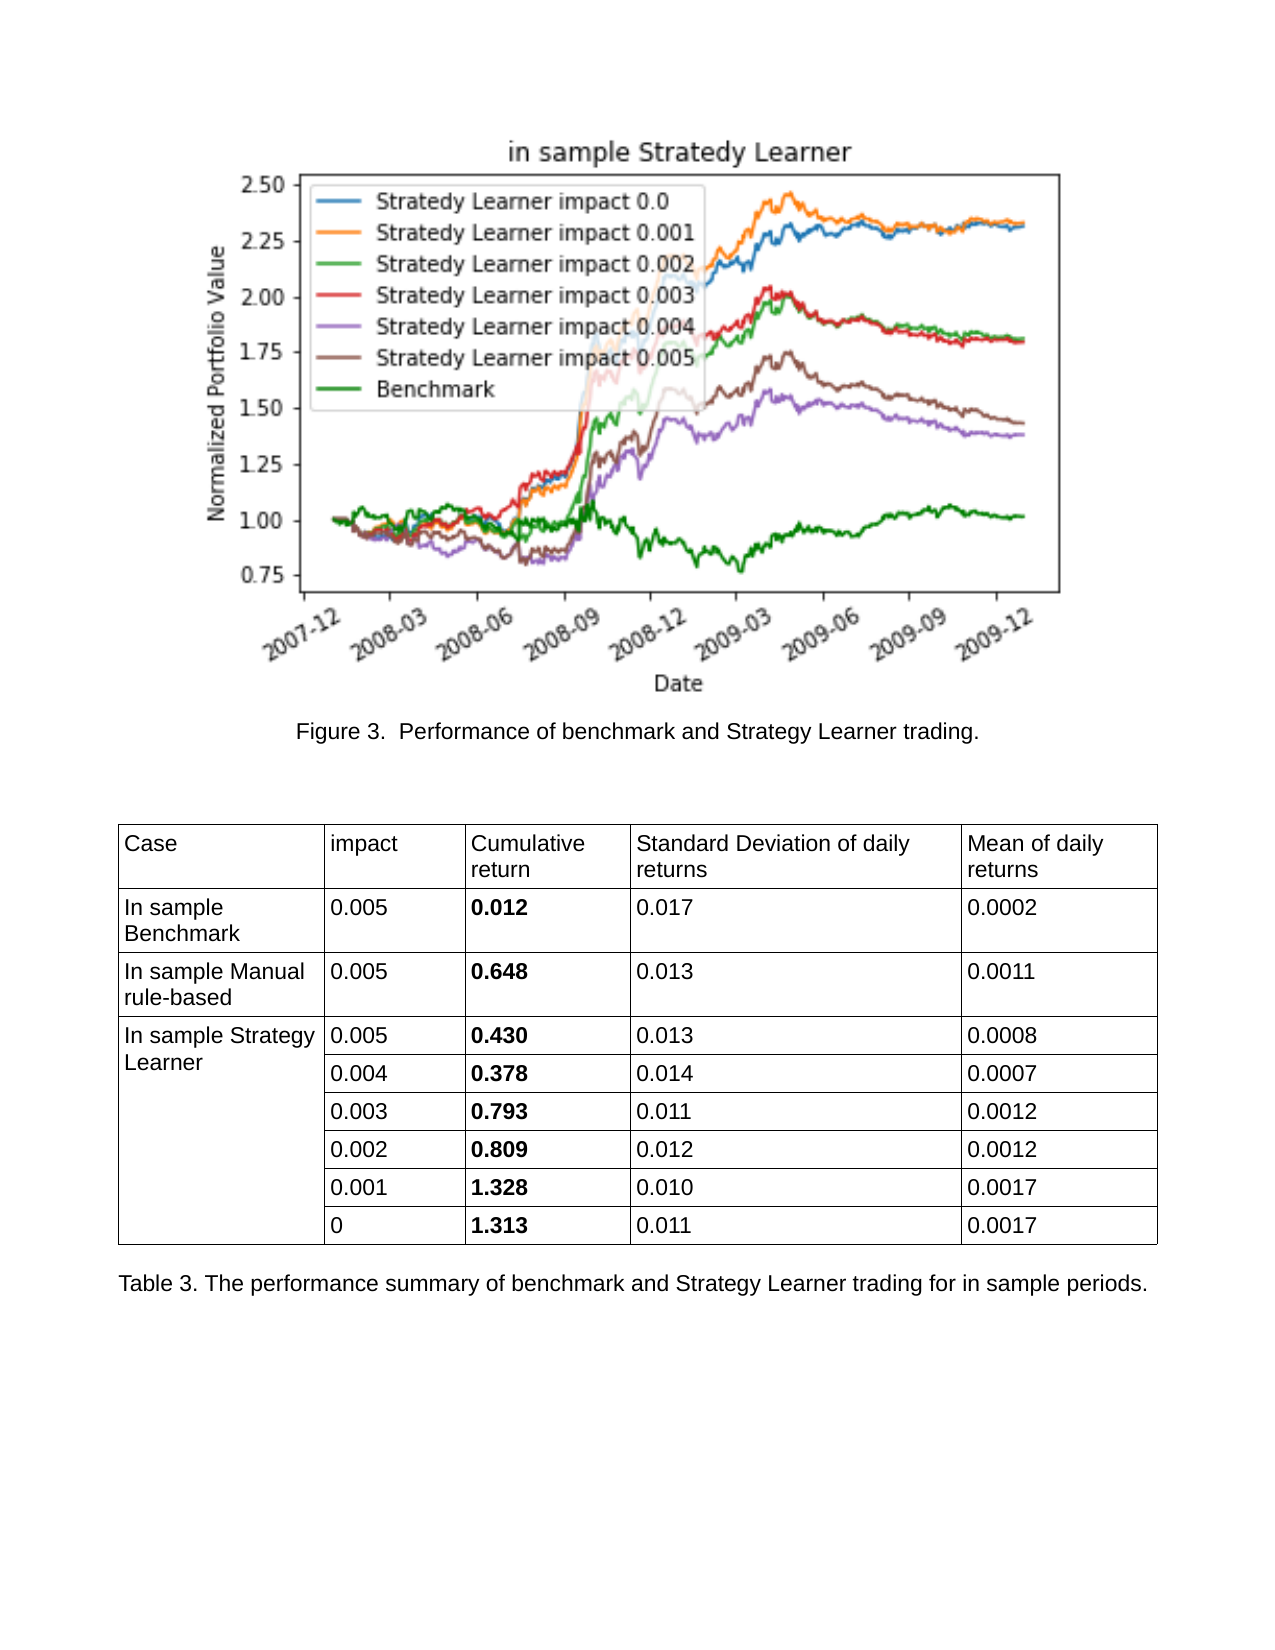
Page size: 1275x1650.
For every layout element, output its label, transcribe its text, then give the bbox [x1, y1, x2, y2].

table_cell 0.809 [466, 1131, 630, 1168]
text Figure 3. Performance of benchmark and Strategy Learner trading. [118, 118, 1157, 744]
table_cell 0.0017 [962, 1169, 1157, 1206]
table_cell In sample Manual rule-based [119, 953, 324, 1016]
table_cell 0.012 [466, 889, 630, 952]
table_header Cumulative return [466, 825, 630, 888]
table_header impact [325, 825, 465, 888]
table_cell In sample Strategy Learner [119, 1017, 324, 1244]
table_cell 0.793 [466, 1093, 630, 1130]
table_cell 0.002 [325, 1131, 465, 1168]
table_cell 0.0012 [962, 1131, 1157, 1168]
table_cell 0 [325, 1207, 465, 1244]
table_cell 0.0007 [962, 1055, 1157, 1092]
table_header Standard Deviation of daily returns [631, 825, 961, 888]
table_header Mean of daily returns [962, 825, 1157, 888]
table_cell 0.378 [466, 1055, 630, 1092]
table_cell In sample Benchmark [119, 889, 324, 952]
table_cell 0.0017 [962, 1207, 1157, 1244]
table_cell 0.003 [325, 1093, 465, 1130]
table_cell 0.005 [325, 889, 465, 952]
table_cell 0.014 [631, 1055, 961, 1092]
table_cell 0.0012 [962, 1093, 1157, 1130]
table_cell 1.313 [466, 1207, 630, 1244]
table_cell 0.013 [631, 1017, 961, 1054]
table_cell 0.017 [631, 889, 961, 952]
table_cell 0.0011 [962, 953, 1157, 1016]
picture [187, 118, 1088, 719]
text Table 3. The performance summary of benchmark and Strategy Learner trading for in sample periods. [118, 1270, 1157, 1297]
table_cell 0.0002 [962, 889, 1157, 952]
table_cell 0.005 [325, 1017, 465, 1054]
table_cell 0.005 [325, 953, 465, 1016]
table_cell 0.648 [466, 953, 630, 1016]
table_cell 0.011 [631, 1093, 961, 1130]
table_cell 0.001 [325, 1169, 465, 1206]
table_cell 0.011 [631, 1207, 961, 1244]
table_cell 0.0008 [962, 1017, 1157, 1054]
table_cell 0.013 [631, 953, 961, 1016]
table_cell 0.004 [325, 1055, 465, 1092]
table_cell 0.012 [631, 1131, 961, 1168]
table_header Case [119, 825, 324, 888]
table_cell 0.010 [631, 1169, 961, 1206]
table_cell 0.430 [466, 1017, 630, 1054]
table_cell 1.328 [466, 1169, 630, 1206]
